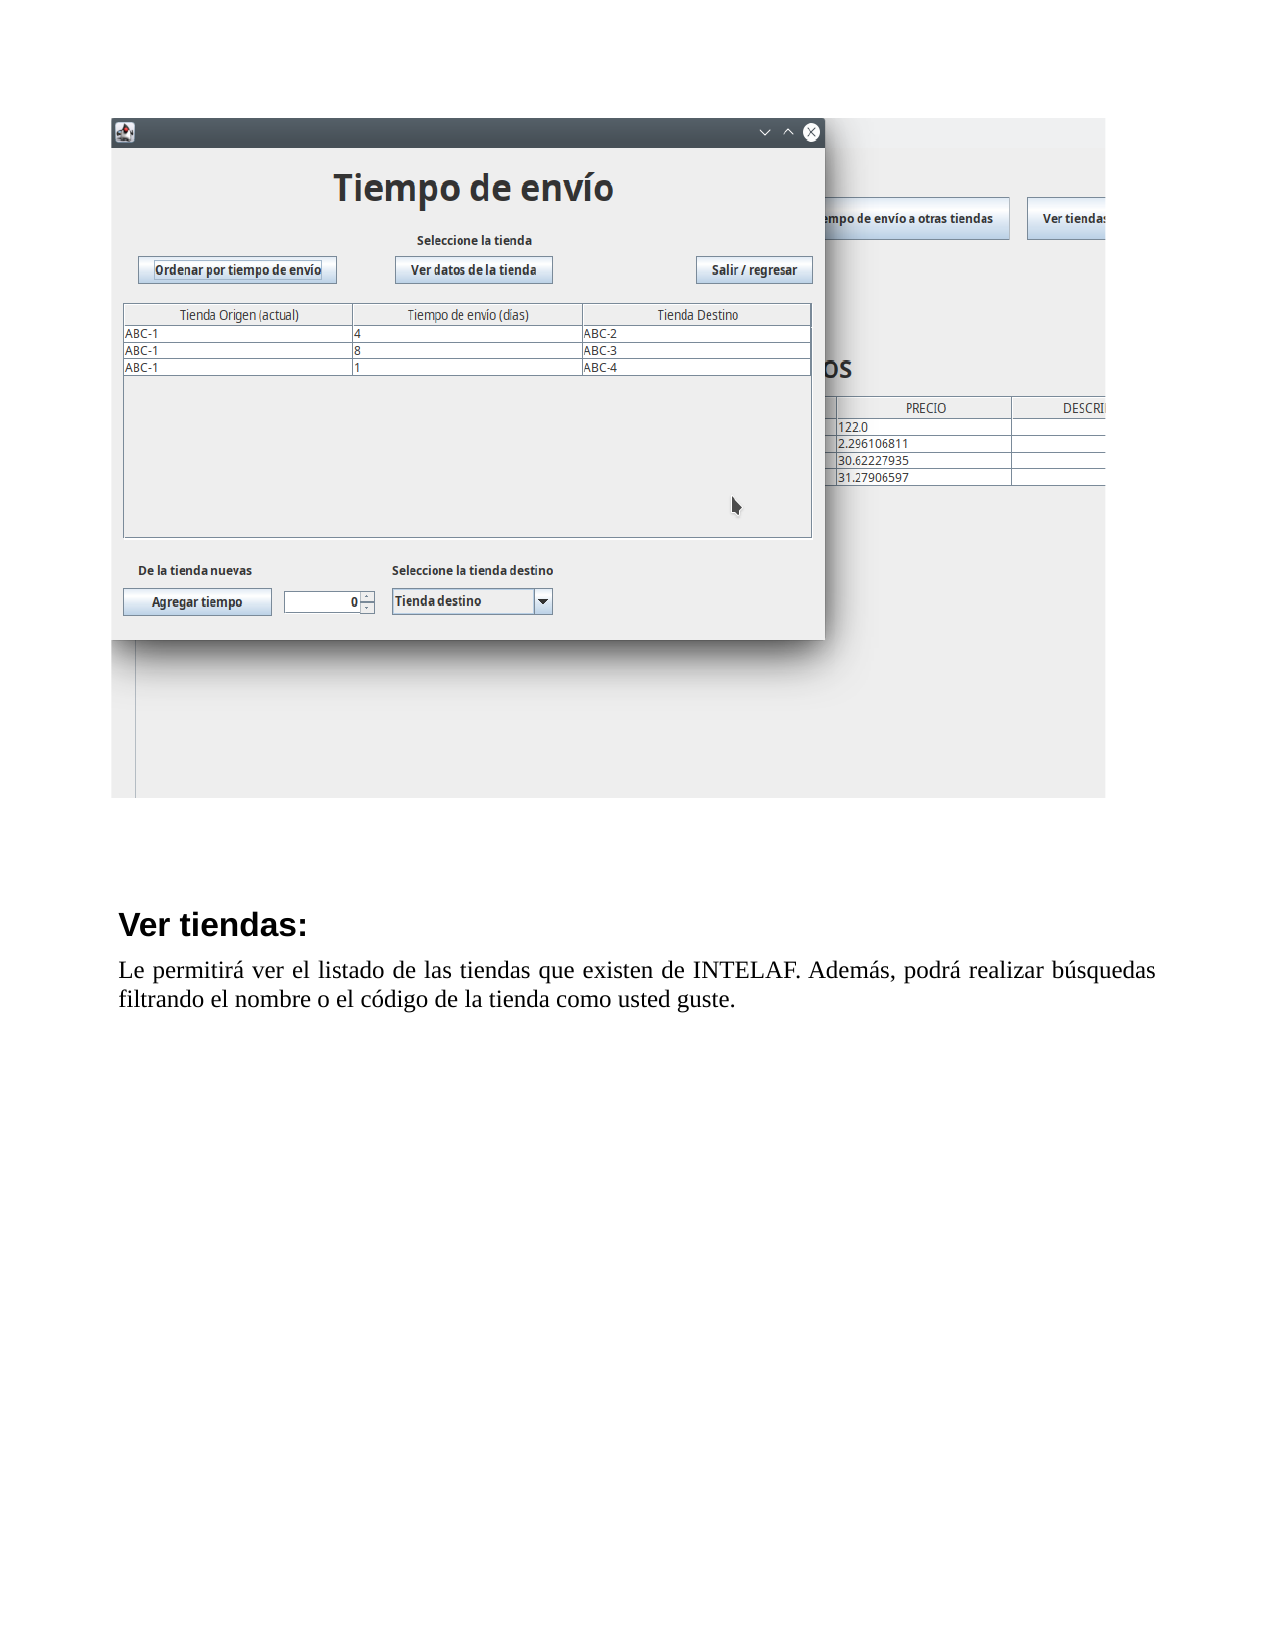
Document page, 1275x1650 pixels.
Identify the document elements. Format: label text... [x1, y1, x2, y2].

subtitle Ver tiendas: [118, 904, 1157, 943]
text Le permitirá ver el listado de las tiendas que existen de INTELAF. Además, podrá realizar búsquedas filtrando el nombre o el código de la tienda como usted guste. [118, 956, 1157, 1013]
